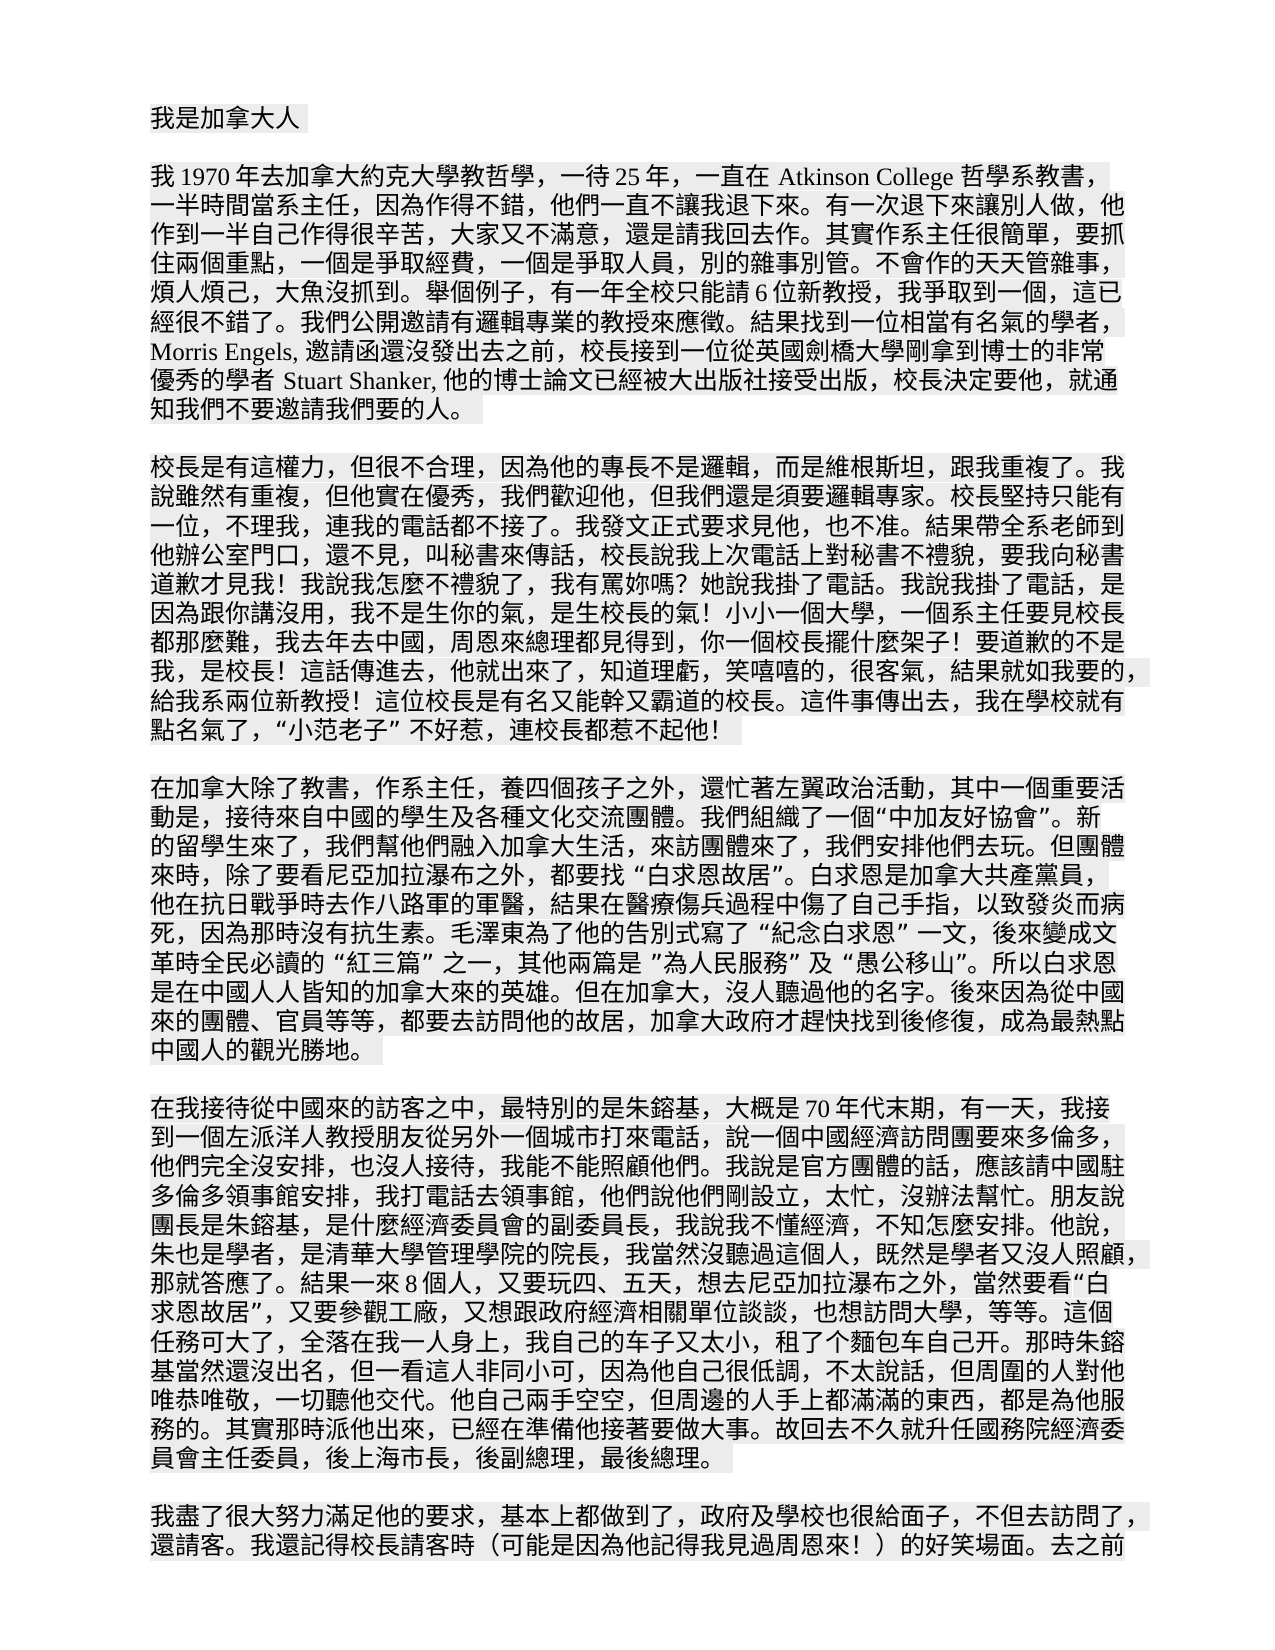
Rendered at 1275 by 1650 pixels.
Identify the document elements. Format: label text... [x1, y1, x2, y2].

text 范光棣這次訪談我只看了15分中，不過內容大概都是在這篇文章裡面，文章挺長的，我閱讀速度慢，看了一個小時才看完。 https://www.facebook.com/kunifann/posts/856791334432223 繞了一大圈* 范光棣 2016年3月 我是什麼人 最近常在電視上看到一些人在討論他是什麼人（臺灣人），不是什麼人（中國人），我就思考 “我是什麼人？”這個問題。我的答案是：我是關西人，我是范家人，我是客家人，我是臺灣人，我是中國人，我是美國人，我是加拿大人，我是人。其實我現在最關心的是：我是什麼動物？我們這種動物怎麼變成了地球的癌細胞？這個暫時不談，先談我是關西人。 我是關西人 關西最有名的是 “摸骨”，我在國外每次碰到臺灣來的人，一提我是關西人，他就說 “摸骨”！都要問，關西摸骨是否像傳說一樣“靈”。最近36班同學石家孝回台，一起吃飯，他就問。去年從巴西來了一家華人到我們“拇指園”民宿住，我問他怎麼找到我們，他說，是因為他特別來關西要“摸骨”替他算命。我說，抱歉，他去年去世了，但你找到我，幸運了，我比他還“靈”。 那就話說我為什麼算起命來！我的拿手好戲是看手相。我高中畢業就出國，出國之前一個女生都沒靠近過，更別說摸到。到美國後前兩年語言不通，不要說動手，動口都不會。過兩年後會說話了，交上一位印度裔女生，我覺得一切進展得很好，但三個月後她突然把我甩了。事過幾個月看她交上另外一個男朋友了，我才鼓起勇氣問她: 為什麼甩了我，不是都很好嗎？她說：“是很好呀，但我們都交往三個月了，你摸都沒摸過我一次，我以為你是同性戀呢！”。 我才恍然大悟，原來男女交往要趕快動手！問題是我受禮教約束太重，無緣無故摸人不就是性騷擾嗎？ 要摸人也要有一個合理的藉口吧！ 我終於找到好藉口了。我去唐人街買了一本看手相的手冊，下次約會，不到兩分鐘我就說，“我會看手相喔！” 她的手立刻伸出來，我說，“錯手了，是男左女右”，很有學問似的。就這一招，解決了我的“動手”問題，很快地進入西方交女友世界，成為情場高手，細節就不在話下了。 那麼，我怎麼變成很“靈”的算命師呢？首先，我一輩子教哲學，我的最大任務是教學生在人生過程中怎麼避免很多“騙局”。鬼神、算命、星座、風水，宗教等等，都是騙局。這些騙局的共同前提是有利可圖，而圖利的方法是利用人性的弱點。這裡就講算命，首先大家都想事先知道將來，尤其是有大決定要做而猶豫不定之時。但這是不可能的，因為將來還不存在。那麼，為什麼很多人覺得一些算命師很“靈”呢？先講一個最古老最典型的算命故事。荷馬的“史詩”中描述了一個故事：一個國王想向鄰國發動戰爭，當然他想知道會不會贏，他帶了禮物去問當時最“靈”的算命師，這師傅算了一下後說，“這次戰爭，一個大國會被滅亡”。這國王高興得很，立刻攻打鄰國，結果大敗而歸，立刻找這算命師算帳：“你說我會贏，你是大騙子！”。算命師說：“我有說你會贏嗎？我說了什麼？我說一個大國會被滅亡，你自己就是那個大國呀！”。這故事中包含了幾個重點，首先好的算命師不會說錯話，其實基本上是說廢話，之所以被算的人有時會覺得他靈，是被算的人自己說的。假如國王贏了，他當然會大賞這算命師又說他多靈。重點是要說模棱兩可、邏輯上不可能錯、或絕大部分不會錯，或不可能立刻應驗的話。 假如一位女生上手了，我一邊摸著她的手掌一邊說：“妳很愛美（點頭），妳很有藝術感（點頭），妳不好惹，有人辜負妳，妳會懷恨在心（點頭），…（過幾分鐘），其實妳很寬宏大量，很會原諒對不起妳的人（也點頭），…這是妳的生命線，哎呀，妳55歲時會得一場大病！但還好，妳會渡過難關，妳看妳的生命線很長，會很長壽！（30年後她會記得嗎？）…這是妳的愛情線，很多人追妳，但妳很挑剔，…“ 一大堆廢話，但要懂得一些心理學與基本人情世故。若她是有夫之婦，你說：”妳的婚姻不很幸福“（可能錯嗎？）。若你對她有興趣，你說：”今年是妳的大好運年，妳會遇到妳的真愛！“（百發百中！） 我的最後一個教職是育達科技大學的客座教授，普通客座教授只給一年，而我一作5年，就是因為我很“靈“！我到任後，本來的技術學院正申請升格為科技大學。有一天，校長請全系吃飯，我坐在他旁邊，他說：”你這仙風道骨的樣子，好像應該懂得易經！“。我說 ”一點點而已，還在研究“。他說：”那麼，能否請你算一算我們申請改名科大會不會通過？“。我說：”試試看“，就閉上眼睛，過了一分鐘，說：”校長，我跟你保證會通過！不通過你明年不要請我客座！“。結果真的通過了，你說我靈不靈！第二年，校長又請客，那時的大問題是招生，私立學校都面臨新生減少的問題，他又問我：”上次你那麼準，能否再請你算一算今年招生會不會增加？“。我就回答：”大家同心合力，一定會超過去年！“。結果又對了。在場每次都有10多位教授，他們都很驚訝，事後問我怎麼知道，又那麼確定？我說：”我就是靈呀！“。也就因此，我在育達客座了5年，可能打破記錄了。 現在可以告訴老同學們我的秘密了！我當然不”知道“，我又不是教育部長！好的算命師是心理輔導師，他要正面替你加油。校長很相信算命，我沒選擇，只有給他打氣。第一次比較有把握，因為之前我在兩個私立學院教過，也經過轉為科大的過程，注意到第二次申請才通過，育達是第二次申請，故通過可能性很大。至於招生就完全沒把握了，故說了一句廢話：”大家同心合力，一定會超過！“。若沒超過，就是沒有同心合力！這句話不可能錯。 那麼，關西摸骨為什麼那麼有名？他是瞎了，其實並不完全瞎，還可以看到一些。他首次出大名是有一次蔣經國作行政院長還是副總統時來關西親民之旅，那次也安排了來訪問我父親，因為父親在關西很有名望。蔣經國到了關西街上，想去看看有名的“摸骨”師，結果一進門這摸骨師就說：“今天貴人來了，你是一人之下，萬人之上！“。就這一招，傳出去，他的名氣大張全世界。其實，那天在關西誰不知道蔣經國會來！前幾年又上報紙，因為吳敦義相信算命，當了副總統後說，20多年前關西摸骨說他有”宰相命“！其實他不知對多少政治人物說了這句話了！ 假如一位算命師真的很準，那是他先有信息、或作了研究、或事先安排了將來會發生的事。有利可圖，利益很大時，什麼騙局都可以安排，例子太多了，說起來我這文章就寫不完了！總而言之，算命是假的，”摸骨“ 沒那麼靈，我跟我父親去看過他，全是胡說。關西人都知道他的底細。這就有點像耶穌，他在外面有一大堆相信他的人，有一次回老家，村里人說，他不就是木匠的兒子？村里人不相信他，而他在老家也就不靈了！這個故事聖經上有敘述。 我是范家人 關西還有一個名人，我父親范朝燈。他沒做過官，也沒賺大錢，只是中上等階級的農民。他七歲時，父母在一週內因得傳染病雙亡，由大家庭叔嫂照顧。那時鄉下人沒錢沒法上學，只上了三年私塾學會三字經千字文等。正因為自己沒機會上學，他從小立志他的孩子都要大學畢業，這個在100年前幾乎是不可能的夢，但他做到了，所以他的出名就是“十子十登科” 的故事，十個兒子全大學畢業，其中有三位獲哲學博士，兩位醫學博士，五位高考及格。這個故事在曾繁蓉著“十子十登科的父親- 范朝燈”一書中有詳述。 我在國外40年，回來以後才知道父親在台灣這麼有名。我每到一個地方一說我是關西人，他們就問: ”你認識范朝燈嗎？” 我說：“他是我父親呀！” 他們就另眼相待，對我特別好。有一次更妙了，明新技術學院在2000年請我去做他們新設的休閒系的創系主任，剛上任碰到羅元宏老師，他問我是哪裡范家人，我說關西，他就問: ”你認識范朝燈嗎？” 我答了以後，他立刻說：“我被你害死了！” 我說我根本不認識你，怎麼會害死你！他說：“你有所不知，我小時候很調皮，不好好唸書，每次爸爸要教訓我就一邊打一邊說范朝燈怎麼怎麼的！所以我從小就記得范朝燈這名字“。類似這樣的故事，我之後聽到過三次。原來我父親教孩子的故事在社會上成為模範，帶動了地方上教育的風氣。這位羅老師是明新休閒系的籌備人，理應由他接主任職，但校長”空降“了一位陌生人來當創系主任，他心裡難免有點不平，但可能是因為我是范朝燈之子，他對我很好，協助我把明新休閒系變成全台最有特色的休閒系。 我父親已去世30多年了，但到現在為止，他的子孫只要說是關西范家人，都會被問: ”你認識范朝燈嗎？” 我們還沾他的光！我的弟弟范光群，是兄弟中作官作得最高的，他在陳水扁時代作被冷凍的台灣省的省主席時被派去花蓮作代理縣長三個月，花蓮是國民黨的地盤，他第一次去議會就深感議員對這位“空降“下來的代縣長很排斥，怕他在這三個月中會搞鬼，以縣長地位影響下任縣長選舉。會後，范光群發給每位議員一本“十子十登科的父親”那本書。第二次議會時氣氛完全變了，大家一知道他是范朝燈之子，就知道他一定是正人君子，雖然是陳水扁派來的！結果3個月以後，很多人還建議他留下來選縣長，一定會選上。 很多人問范朝燈是如何把十個普通農家孩子都送到大學畢業，很多人有不同的說法，兄弟中也有不同的感受，但我自己覺得最重要的是“感動“兩個字，他對教育的熱誠感動了我們，使我一生掛念在心，不能辜負他對我們的期望。最近大愛電視台訪問我，在”私房真言“節目中播放了”范光棣談他父親范朝燈“，可以在網路上看到詳情。 我是客家人 關西是純客家莊，99%是客家人。1945年台灣光復之前我只會講客家話，雖然6歲到8歲上小學時學了一點日語，光復後因反日情緒把它全忘了。光復後才學國語。初中去新竹市上新竹中學與李遠哲同班，才知道都市裡大部分人是閩南人，講我完全聽不懂的話。高中時轉到台北的師院附中，班上絕大部分是外省人，本省人只有三位，其中紀展南與羅東湖是閩南人，只有我一個客家人。我才意識到我這鄉下土包子原來是很特別的少數族群叫客家人。 從小我記得母親講一個有關客家人的故事：從前有一個將軍叫黃巢，有一天他來到一個村莊，看到路上一群難民中，有一個媽媽手拉著一個小孩子，背著一個較大的孩子，他覺得奇怪就停下來問他為什麼？她說她手拉的是她自己的孩子，背的是她已亡哥哥的獨生子，假如她自己的死了，她還可以再生，假如哥哥的獨生子死了，他就會絕後，故保護她哥哥的兒子比較重要。黃巢聽了很感動，就問她要去哪兒？她說，聽說黃巢快來了，我們要先逃難！黃巢沒告訴她自己是誰，只說，不要怕，妳回妳村莊，在妳家門口掛上葛藤，就不會有事。她回去照辦，也叫鄰居同樣作，結果真的沒事。後來在學校念正史，才知道黃巢在歷史上是壞蛋，他的革命因為失敗被稱為“黃巢之亂”。但在客家人心目中，他一直是我們的英雄！從此開始我就意識到世界上有不同的觀點，立足點不一樣對事情的看法就不一樣，不是大多數人相信的就是正確的。尤其對少數民族的看法我特別關心同情，這也延伸到所有被壓迫的人，包括工人、農民、女人、殖民等等。 客家人的歷史跟猶太人的經驗有些類似，故我在國外時，對猶太人的歷史特別關注，他們的總人口在世界上微不足道，但對世界上的貢獻非常大。偉大科學家愛因斯坦，心理學之父佛洛伊德，上世紀最出名的哲學家維根斯坦及思想家馬克思，都是猶太人。到底什麼是猶太人？這個問題猶太人自己也在討論，是種族嗎？也不是，因為有黑猶太人，也有黃種猶太人（看“Jews of Kaifeng Fu”一書）。是宗教嗎？很多猶太人不信猶太教，我在加拿大的哲學系中就有四位猶太教授，都是無神論者。我的結論是，族群認同是共同記憶與自我認同。在台灣的客家人最近也在討論這個問題，尤其很多已經不會講客家話了。客家人不是一種民族，因為他們都屬於漢人，他們有自己的語言及一些特別的風俗、習慣、音樂等等，但我覺得最重要的是他們有共同經驗及記憶，認同這經驗的人就是客家人。 客家人每流浪到一個地方都是“客人”，而不是“主人”，都住在比較偏僻的山區，生活艱苦，被主人看不起也被歧視。但我一直不懂，客家人那麼窮，那麼土，不像都市人那麼精靈，他們為什麼那麼自傲，有自信，覺得自己是很特別的族群？猶太人也是一樣，到處被人打壓，歧視，但自己一直覺得是上帝的寵兒，也因為那種自信，使他們的成就那麼大。猶太人的自信，來自他們舊約聖經上的故事，那麼客家人呢？ 去年春天，我第一次去廣東省陸河縣祭來台祖，順便去附近客家區尋客家根。這次尋根之旅中，我的上述問題找到了答案。客家人是從中原在唐朝末期以後改朝換代或外族入侵時一批一批逃難到中國南部岳崚區的漢人。他們在贛南、閩西及粵東山區以客人身份與本地人（主人，原住民）長期共居，融合以後，產生了主要以漢文化為主的特別語言、風俗、習慣等文化。最近在大陸掀起了研究客家文化之風，政府也大量投資發展這個地區，一則因為這地區是共產黨的革命聖地，二則因為客家人在海外人數不少，都想回來尋根。在閩西現在被認為是“客家祖地”的寧化縣，建了一個很宏偉的“世界客屬文化交流中心”，我一進入大廳就看到牆上刻了一系列客家歷史的壁畫，第一幅就是黃巢及“背大攜小，保侄棄兒”客家母親的壁雕。證明我小時候聽到的故事原來是所有客家人的共同記憶，像摩西出埃及是猶太人的共同記憶。 還有在這偏僻的鄉村裡，雖然大部分都是農民，但家裡都掛著很多水準很高的對聯與家訓等等有文化象徵的東西。我父親雖是一介農夫，但他一直提醒我們孩子們，我們是范文正公（范仲淹）的第30代孫，而文正公是宋朝名宰相，且家裡牆上一直掛著范文正公家訓百字銘。我在客家原鄉到處看才恍然大悟為什麼客家人那麼自傲，他們的祖先都是做過官的前朝上層階級，他們在改朝換代時不但對新政權沒用，還有威脅，非跑不可。普通農民、工人等不必跑，新統治者還需要他們。而客家人特別注重教育，也是因為他們知道，讀書是做官、出人頭地的最好方法。 我是臺灣人（差點兒變日本人） 我出生於1937年，那一年日本發動中日戰爭，中國的抗日戰爭的開始。之前40多年臺灣是日本的殖民地，台灣人是二等公民，但生活方式、語言及文化上台灣人基本上是過著漢文化的生活。六歲以前，我的名字是范光棣，我家裡及村莊裡親戚朋友說的是客家話，念的是三字經，拜的是祖先及本地廟裡的神，看的是“關公過五關斬六將”及“孫悟空鬧天宮”等平劇。我知道我是中國人，知道統治我們的是日本人，怕他們又恨他們。 日本人發動侵中戰爭後，一方面覺得臺灣漢人與敵人同宗同文化，有後顧之憂，一方面發動大戰爭需要更多人力。故積極推動“皇民化”政策，想把台灣人變成日本人，開始強力要求講日本話，把名字改為日本名，放棄本來宗教而以日本神社代之，等等。我父親本想把范姓改為“高平”，但日本官員還挺聰明的，知道這是范姓的堂號，說不行，你還在懷念中國祖先！結果改為“高原”，故我的日本名字是“高原光邦”（Takahara Mitsu Kuni）。 我們家裡也設了一間日式Tatami書房，我們開始穿日服、日本木屐等等。所以我從出生到8歲光復前就是生活在從中國人變日本人的過渡過程中。比我大十歲以上的臺灣青年人，像我的前幾位哥哥，基本上已經變成日本人了。假如日本沒有戰敗，再過十年我也變成日本人了。1945年，日本投降那一天，疏散到鄉下住在我們家的五家日本官員及教師們都聚集在客廳裡聽天皇宣布無條件投降。他們都在痛哭，我心裡很高興，我還知道我是中國人。 光復後，台灣回歸祖國，我們沿路打鑼打鼓歡迎國軍，那時哪有什麼台獨意識！問題是，那時來接管的國民黨軍隊實在太爛！相較之下，日本統治者很有紀律，雖然很兇又享有特權，但台灣人日常生活穩定，治安良好。“祖國”來了以後，不但普通生活，治安很差，最糟的是，不但不把我們當“同胞”相待，還以新統治者心態對待台灣人。我最近很驚訝地發現，我那時的日記有那麼一句“假如外省人平等對待台灣人，我就主張統一，假如不平等對待我們，我就會主張獨立！”。一個十多歲的鄉下小孩子會這麼說，表示那時就有這個問題。 不到兩年後，228事件就發生了，那天晚上，我在睡夢中被父親吵醒，他剛從台北回來，一開門大聲跟媽媽說: ”糟了！台北在殺豬！“。我心裡想，殺豬有什麼好大驚小怪的！原來，台灣人叫日本人”狗“（很兇，但乾淨），叫光復後來接管台灣的外省人”豬“（又髒又懶）。之後幾天，關西鄉下倒沒發生什麼殺人的狀況。我只記得父親及關西重要人物有在討論去軍火庫拿軍火發給人民來抵抗鎮壓軍隊。還有那時在台大上學的兩位哥哥被分發到幾顆手榴彈，也是準備反抗鎮壓軍隊來時用的。他們帶回這些手榴彈，不知怎麼辦，結果把它丟到河裡。鎮壓軍來後，記得父親跑山上去躲了好幾天。 228事件很多無辜外省人被殺，很多臺灣菁英被殺，最重要的是，這事件對台灣人造成不可療癒的傷害，至今影響台灣的政治，造成強烈的揮之不去的台獨意識。台獨意識有一個很簡單的邏輯：外省人殺台灣人，“外省人”等於“中國人“。中國人像日本人一樣是外來政權，台灣人只有獨立才能當家做主。但這邏輯的前題都不正確，來接管、統治台灣人的是“一些”外省人，國民黨。有些外省人是共產黨員，他們支持228造反國民黨。那時的實況是，國民黨在大陸被人民唾棄，後來跑到台灣，中國人更恨國民黨！台獨意識的簡單思路：仇國民黨→仇外省人→仇中國人，造成現在台灣政治的死胡同。台灣人應該跟共產黨合作去打倒國民黨才對。 我以後的政治思路大致朝這方向走。從1945到1955我出國前國民黨漸漸經由三七五減租及耕者有其田政策在台穩定了政權，宣傳反共抗俄，但我完全沒被洗腦，已經親共。其中一大原因是，我認識一個很特別的人，何阿乾。我上新竹中學初中時住在竹東大哥醫院家裡。他是醫院的藥劑師，我們同睡一房。他是共產黨八路軍的逃兵。光復後他家裡很窮，去參軍。國民黨把他訓練幾個月後派去大陸打共產黨。有一天剛北上過了黃河，坐下來吃除夕飯，還沒開動就發現被共軍團團圍住了，沒辦法只好投降，年夜飯被八路軍吃了！結果他被分配到劉伯誠（叫獨眼龍）部下。共產黨教他唸書，教他醫藥學，過一陣子派他到軍醫院當藥劑師，一路跟著八路軍過黃河，打下來。一直到徐蚌大会战時，他因為是獨生子，在台只有一老母親，突然想家，在混亂之際逃走了，結果回到老家竹東，來我大哥醫院？。他雖然從共軍逃出來，不但不恨共產黨，還一直懷念他在八路軍時的日子。天天晚上告訴我他在八路軍的故事，比水滸傳還精彩！還教我共軍唱的歌，跳的舞。所以國民黨的反共宣傳對我完全沒作用。I knew better! 我是中國人 我在中學時代最關心的是政治問題，尤其從出生到18歲出國之前經過日治時代，二次世界大戰，國民黨統治時代，及中國內戰以後兩岸分裂狀況。我那時一心要救國救民，在日記上寫：“我的思考單位，最小是國家”，我的意思是中國。如何使中國強大，恢復以前的光輝，是我的最大課題。 在出國前我心裡已經支持共產黨。出國後第一件事就是去美國大學圖書館找毛澤東的著作及有關中國共產革命的書。念了 Edgar Snow 的 “Red Star over China” 及 毛澤東選集。不但覺得共產革命是中國的將來，也確定是世界的將來。我在英語還沒學好之前就先選俄語，因為我打算在美國念完大學後去蘇聯念研究所後回大陸參加中國共產黨革命。我的思想歷程在“超越馬克思及維根斯坦”一文中有詳述。 1972年，尼克森去訪中國前，加拿大已經跟北京先建交，我寫了好幾次信去駐加中國大使館，表示希望能去訪問，但一直沒回應。尼克森去後不久，我就接到來信，叫我去辦簽證。我一個人坐飛機到香港，再坐火車到廣州，路上火車在深圳入境，那时深圳是個小村莊，全是稻田。從廣州又坐火車兩天一夜，一路黑漆漆的到了北京。來火車站接我的是一位台籍幹部。我來時路過東京去看我四哥，他說他以前有一個臺灣同鄉朋友，20年前去大陸，不知下落，他寫下這人名字叫我去大陸時問一問。這位幹部自我介紹是台灣人，叫李平，我就拿出哥哥的紙條問他聽過這人嗎（紙條上是“呂”什麼的）？他說，就是我！他是台灣同胞聯誼會副會長，他負責接待我。那時正好有一個美國台灣人組成的“保釣團”來訪北京，有十幾個人，都是在美國左派的台灣學者。他們把我放入這一團一起招待，以後三週的活動都是台聯安排的。其中最重要的是周恩來總理接見了我們。 有一天晚上，我們正要睡覺前，突然接到通知，要我們立刻去人民大會堂有重要領導要見我們。十二點半大家在一會客廳坐好，周恩來從旁門走進來。我發現我被安排坐在他旁邊，大概是因為我年紀最大（35歲），又是教授，別的團員都是年輕的碩士或新博士。周恩來很平易近人，跟我們像朋友之間聊天一樣，一點沒架子，有問必答，一直談到四點半，他太太鄧穎超才出來叫他去睡覺。他說他只要睡3個鐘頭就夠了。 1972年是文化大革命的中後期，那年的兩件大事，一個是尼克森來訪，另一個是林彪事件。外面只知道林彪出了事，中共還沒對外公佈。周恩來先向我們說明了林彪事件，再談了很多很多事，詳情我在我當時剛創刊的國際季刊“Social Praxis” 第一期中以筆名 Sanford Lee 發表了 “Conversations with Premier Chou En Lai”. 有些那裡沒報導，現在想起來還是有意思的，現在報告一下。那時我很驚訝他對老蔣的評價很高。他說，蔣介石是個愛國者，他雖然靠美國但他不相信美國，你看他一輩子不敢去美國，他兒子就比較笨，去了美國一趟差點被殺掉。美國在培養親美派搞台獨，要把臺灣從中國分裂出去（吳國楨事件及孫立人事件），韓戰時把第七艦隊放在台海想把台灣與大陸隔開，勸蔣介石從金門馬祖撤軍，他不但不撤，反而把台灣最重要軍隊放在金門，明知我們不會打他。我們之間有默契，隔天炮打，這是做給美國看的，表示雙方都主張一個中國，內戰還沒結束！台獨之到今天還不可能，以後也更不可能，就是周恩來跟老蔣那時安排的！我本來以為，他說的“默契”是互相不言而喻的瞭解，最近才發現報導，那時他們真的有互派使者在香港談好。那時我才知道，政治上表面看到的聽到的跟幕後當權者的操作是有很大距離的。我們普通人只有被利用，最好不要受騙去賣力。 文革時，大陸一直在鼓吹要解放台灣，有一位年輕激進的臺灣團員就說：國民黨是紙老虎，怎麼不用武力解放台灣？周恩來說：你們年輕人沒經過戰爭，我們經過的人知道戰爭多可怕，打臺灣是打得下，但雙方要死多少人呀！台灣經濟又會完全破壞，不能隨便考慮。 四個鐘頭內我們談了很多事情，現在突然想到一件事覺得很諷刺。他說中國發達以後絕對不發展私人轎車，他說我們會繼續用腳踏車，又健康又環保！坐在他另一邊的陳永貴副總理，他插入說：我最近剛從考察法國回來，我在巴黎看到一街都塞滿了車，空氣不好，比我們用腳踏車還慢！他是個農夫，在西北偏區把一個窮村莊在他帶領下轉變成模範公社，“農業學大寨”是文革時的三大紅旗之一，其他兩個是大戾及紅旗渠，三個地方我都去過，大寨還去了兩次！陳永貴當了副總理，還穿著西北農夫的衣服，那個時代真的農人工人直接參與國家最高層政治，假如這種人還在中央，中國應該是完全不同的中國。 我們這一團的左派青年都是支持共產運動的，有好幾個，包括我自己，向周總理表示，我們想回中國服務。結果，有幾位留下來了。過了幾天，周恩來傳話給我，他很實在也很坦白，他說，你的情況比較不同，首先，你的專業是哲學，我們需要的是科學方面的人才；第二，你已經有家庭，你的太太又是美國人，你太太跟孩子在中國生活可能不會適應得來；第三，你是大學哲學教授，以你的身份，你留在西方對我們比較有用。真謝謝周總理給我的務實分析，若我那時會祖國，以我那時的極左思維，我的後果應該會跟四人幫一樣。之後周恩來見了一次，是他最後在公開場合出現時，應該是1975年國慶在人民大會堂國宴上，每桌上已經有他的致詞稿，他由人扶他上主席桌後，由別人替他念稿，之後在大家掌聲之下扶他出場，大家都知道他是來向大家告別的，過不久他就去世了。 第一次訪中之後幾年中，每一兩年會去大陸一次，都是政府邀請的。每次去差不多三星期，到處去看，各種公社，幹部學校，普通學校，工廠，古蹟，革命聖地（如延安），少數民族區（如延邊朝鮮族自治區及西藏），參加國慶等等。也見到其他領導人，如四人幫及鄧小平。四人幫沒跟他們談，但鄧小平見了兩次都有座談。第一次是周恩來去世後毛主席叫他回來主持政務。他跟我們的談話重點是報告文革的成果，也向我們保證，他絕對不會向文革翻案！這個談話我也以我那時的筆名“范瀾”在香港左派週刊“七十年代”發表。我在那期間照了很多照片，錄了很多談話，除了寫文章之外，也常上電視及到處演講，放錄影片，宣傳文化大革命。也編輯了兩本 Anchor Books, ”Mao and Lin Biao”及 ”From the Other Side of the River: Self Portrait of China Today”。 文化大革命現在大家都在罵，但我的看法不一樣，I know better! 我在文革後期去了好幾次，親眼看到的不但不像以後說的那麼糟，而且很好！雖然最後失敗了，但失敗不等於不對。歷史是勝利者寫的，修正主義復辟資本主義後當然要醜化前朝。其實是全體人民辛苦建設起來的經濟基礎，正要起飛的時候，被少數人搶走了。毛澤東之偉大說不完，偉大的軍事家、政治家、哲學家、詩人、書法家，有史以來世界上有比他偉大的嗎？ 但他最偉大的是革命成功後，可坐享其成之時，在晚年還不忘初衷，想在有生之年實現共產主義。雖然太急了，手下人的程度不夠，失敗了。但資本主義走到末路時，如果世界沒被毀滅，人類還是會走社會主義的路才有救。 我是美國人（本來不想） 我家十兄弟，前四位留日，老五沒出國，留下來照顾老家，後五位全留美。第一個留美的是老六范光煥。他很會交朋友，也很會辦事情，在台北唸書時，就懂得留學美國的方法，1954年就去美國留學。我的留美全是他替我辦的，他也同時替我的好友王正秋辦好手續。高三時我們考取留學考，那時，高中畢業就可以留學。我們班上好像最先留美的是丁秋先、王正秋及我三位，我們三位出國前去照相館合照了。我本來不想高中畢業就出國，我覺得國學還不夠，最好大學畢業才出去深造，所以，考上留學考以後還去考台大，結果是經濟系頭榜考上。後來因為1955年政府發佈兩個有關我們前途的政策： 其一，以後要大學畢業後才能出國留學；其二，以後服兵役從以前的一年改為兩年。第一條正合我意，但第二條要當兵兩年我覺得太浪費我的青春，故決定出國留學。 我家那時經濟狀況很不好，父親因想從農業轉型工業，買了一個製茶工廠，結果失敗破產。我要出國時，他一分錢都拿不出來。結果是王正秋幫我500美元買票出國。我和王正秋坐飛機到日本橫濱，坐中國貨船重慶號去美國，一上船看到丁秋先也在船上。我跟丁秋先特別有緣分，我們初中時在新竹中學與李遠哲是同班同學，我們那時都很內向，其實我完全不記得他，是他後來告訴我。高中時我們同時轉師院附中，又是同班！ 在重慶號上，我記得餐餐都是大魚大肉，但我很慘，因為我會暈船。船一出港口我就開始吐，一直到兩週後，在 Tacoma, Washington 上岸才不吐。這期間我只吃蘋果，因為，之前在台灣蘋果是寶貝，只有生病時才能吃到。我四哥那時在日本，從東京到橫濱來送我上船時，給我一大箱蘋果。我吐了以後什麼都不想吃，就吃我最喜歡的蘋果，這樣兩週，一吐一蘋果，一吐一蘋果，等到上岸以後，我一輩子看到蘋果就想吐！ Tacoma上岸以後，坐火車去 Kansas 州上學。在火車上我的英文程度立刻受到考驗。台灣的英語教學很糟，到現在還是一樣，什麼文法，KK音標，學了一大堆，上了戰場都不管用，聽不懂，說不出，只會說yes and no。我事先有準備最急用的字就是廁所，我記住各種說法：Washroom, W.C., Toilet, Man/Women room, Powder room, Lavatory, 這樣應該夠了。上了火車不久，我們餓了，去餐車，坐下來一看Menu, 把價格換成新台幣，根本吃不起，最後只要了麵包和牛奶。牛奶喝完想小便了，心想我熟記的單詞現在派上用場了。但從火車頭走到火車尾，就是找不到，只看到一個 “Restroom”（不在我的目錄中），心想會不會是這個？探頭一看，看到幾位男生坐在沙發上抽煙，是休息間！沒看到廁所。結果不得已，在兩車之間解決了！但完後兩邊门都自动鎖上，我出不去，站了幾個鐘頭，到下一站門才開！ 到美國以後，前十年時間一直半工半讀到完成博士學位，完全靠自己。回台以後，我常聽到我的工人在談以前他們多苦多苦，我就說，你們不管怎麼苦都沒有我以前苦，請問你們，現在在台灣你們不願意做的工作誰做？他們說，外勞呀！我說，我就是美國60年前的外勞，白人不做的工作我做！我問他們，餐廳裡最低的工作是什麼？洗碗對吧？不是，還有更苦的：刷鍋的, 又油又焦很難清。我問，街上有圓圓的鐵蓋子，下面是什麼知道吧？下水道吧？ 其實有兩種，排雨水的排水道及排大小便的污水道。我去美國後第一個暑假，就是天天出入那鐵蓋的清道夫。 我第一個念的是一個在 N. Newton, Kansas 的門羅教學校，叫 Bethel College. 這學校只有200多個學生，但很歡迎外國學生，有20多個從各國來的學生，有從美國、臺灣（7個）、埃及、菲律賓、伊朗、波多黎各、巴拉圭、德國等國的學生。在那小學校，他們很照顧外國學生，剛去美國那是最好的過渡地方。沒去之前我哥哥就替我弄到免學費獎學金（才能辦留美），到了以後他們給我工作，做學校的清潔工換住宿費，做餐廳刷鍋的換三餐。 兩年後，轉學伊利諾大學（在 Champaign/ Urbana）數學系，我主修數學完全是因為英文不行，不能唸我喜歡的哲學，數學不太需要英文好。伊利諾大學也很歡迎外國學生，台灣來的就很多，在那裡就碰到出國前一起受軍訓的傅大祥及葉祖堯等好朋友，我們都在數學系。那時伊大數學系站在研發電腦的先鋒，他們有一個電腦像一個教室一樣大，最近才發現在電腦史上是有名的，叫Illiac。我們三個好朋友都知道，電腦是世界的將來，故畢業後都決定留在研究所學電腦。但學了一個學期以後，我覺得實在沒興趣，且覺得英文差不多了，才轉到哲學系。 在伊大拿到碩士學位後，我要念博士有兩個選擇，哥倫比亞大學及夏威夷大學。照常理當然應該去哥倫比亞大學，名牌學校，從那裡畢業以後找工作很容易。夏威夷大學剛成立博士班，完全沒名氣，我從那裡拿博士學位會是他們的第一屆博士。兩個地方都給我入學證，但最大區別是，前者沒獎學金，後者有。我那時已經結婚，又有孩子，再一邊打工一邊念博士，會很辛苦。再嘛，我想我寧可做小池裡的大魚，而不要做大池裡的小魚。結果這個決定是非常正確的。 我去夏大後，就碰到我的大恩師 Richard P. Haynes. 我跟他很有緣分。他在伊大念博士時是哲學系助教，有一堂課上我問他一個問題，他想了一下說：“我不知道答案，我回去查一查，下禮拜回答你”。這麼老實的老師我第一次碰到，永遠記得他，也把他當作我以後做老師的模範。到了夏威夷看到他就在哲學系，高興極了。他特別欣賞我，在課堂上討論問題一定要叫我發言，每次發言他又誇之有餘，這使我這很內向害羞的個性，漸漸有自信起來。這就是“小池裡的大魚”的效果。 做人方面他也是我的恩師。他很會社交，朋友很多，在一個 Party裡面我注意到總是有很多人圍著他有說有笑的，我總是站在角落裡，無人理睬。有一天我就問他，“老師，我很羨慕你那麼會交朋友，請問你見了一個陌生人怎麼開始說話？” 他的答案：“打開嘴巴，就說話！” 這一招，像我的看手相一樣，改變了我的一生！ 說什麼不重要，開始說話表示友好才重要。“今天好熱哦！ 你這件衣服真好看，哪裡買的？…” 隨便你說，開始才重要。 我在離開伊大之前就選了一門維根斯坦哲學的課，那時很少人知道這個哲學家，包括我的博士論文導師Haynes。我來夏大時已經是維根斯坦的信徒，就把他的哲學介紹給老師，他立刻也成了這新哲學的信徒。所以我要寫有關維根斯坦的論文，他很贊成，一路支持、鼓勵。我的論文叫 Wittgenstein′s Conception of Philosophy (維根斯坦的哲學觀)。老師說太好了，應該送去出版！我跟本不知道應該送去哪，後來看到我念的維根斯坦的書上面有出版社的名字和地址，是Basil Blackwell Publishers, Oxford, England。我就送給這地址，信上說明這是我的博士論文，短了一些，英文不太好，因為我是外國人，若你們覺得可用，我可以增長一些，英文不通之處，會找本地人改一改等等。不久，接到一封信，是主編 Jim Feathers 寫的，他說：”我們是維根斯坦的官方出版社，我們之前只出版他的原著，不出版二手評論書，但你這本書是非常好的對維根斯坦哲學的全面介紹，我們喜歡簡短的書，不要增加，我們喜歡你清晰簡潔的英文，不必修改。“ 就這樣，我糊里糊塗的把我的博士論文在哲學界最高的出版社出版了！你要知道在美國學術界成功之道叫 “Publish or Perish!” (出版或完蛋)，你想要在學術界有立足之地，就靠出版書，而且要出版在有名的出版社。故這本書是我以後的開門鑰匙。第一個工作是 Cleveland State University。在那裡不到兩年就升副教授，後來到加拿大約克大學，不到35歲就升正教授，到現在為止還是最年輕升正教授的紀錄保持者。正教授當然有 Tenure (終身職)，不但是鐵飯碗，還有很大的自由及保障。基本上你可以教任何課，開任何新課。所以我在60年代就開課教馬克思哲學、毛澤東思想、性的哲學…等等大學裡從來沒有的課。美國這方面，學術自由，是沒話講。 但課外活動就不一定了，那正是反越戰時代，我不但參加反越戰運動，還常常被邀請上台演講，這些活動美國政府都在盯著，尤其還沒有公民身份的人。我雖然可以申請公民，因為我在美國已住了10多年，有工作，太太是美國人，又生了好幾個孩子。但我去美國從來沒想要作美國人，從來沒有英文名字，因為我是去深造，一直想回中國服務。有一天，不記得是移民局還是FBI來找我，說他們在調查我，若我是共產黨或參加其他非法組織，就要把我送回台灣！他們叫我去詢問時就問我，哪天哪日你的車怎麼會在反越戰大會現場？我說我送太太去（她是公民，她反對越戰），你為什麼訂閱這些極端組織的報紙：Daily Worker(美國共產黨報)，The Militant (美國托洛斯基派報紙)， National Guardian （毛派報紙），Granma (古巴官方報)，等等？我說，我教一門課，叫“反抗哲學”，這些都是參考資料。他們再拿出一張支票，問，你為什麼送錢給The Black Panther, 黑人激進派團體？我說，我送錢去是要訂他們的報紙，你們怎麼攔截走了,難怪我沒收到報紙！他們問了這些以後，說要繼續調查，等了很久還沒結論。 我看情況不妙，正好我在夏威夷大學的同班同學是反對越戰而逃兵役去加拿大的美國人，他在多倫多約克大學教書，他說你乾脆來加拿大好了，我就搬到加拿大去了。但我沒辭掉美國的工作，若這邊沒事，在加拿大不習慣，還可以回來。這期間又想，假如有美國公民身份，他們就不能因政治因素而把我送回台灣。我本來要申請公民條件十足，就申請了。結果移民局叫我去詢問，又攤出以前的問題，我一一回答，又叫他們去我大學調查，他們的調查結論送我一份，其中說：雖然他對親共的強度不完全老實，但他沒參加任何非法組織，他的反越戰態度及活動都在合法範圍之內，建議頒發公民證。就這樣，我在決定離開美國後，得到了美國護照，去大陸訪問時用的就是這護照。 我是加拿大人 我1970年去加拿大約克大學教哲學，一待25年，一直在 Atkinson College 哲學系教書，一半時間當系主任，因為作得不錯，他們一直不讓我退下來。有一次退下來讓別人做，他作到一半自己作得很辛苦，大家又不滿意，還是請我回去作。其實作系主任很簡單，要抓住兩個重點，一個是爭取經費，一個是爭取人員，別的雜事別管。不會作的天天管雜事，煩人煩己，大魚沒抓到。舉個例子，有一年全校只能請6位新教授，我爭取到一個，這已經很不錯了。我們公開邀請有邏輯專業的教授來應徵。結果找到一位相當有名氣的學者，Morris Engels, 邀請函還沒發出去之前，校長接到一位從英國劍橋大學剛拿到博士的非常優秀的學者 Stuart Shanker, 他的博士論文已經被大出版社接受出版，校長決定要他，就通知我們不要邀請我們要的人。 校長是有這權力，但很不合理，因為他的專長不是邏輯，而是維根斯坦，跟我重複了。我說雖然有重複，但他實在優秀，我們歡迎他，但我們還是須要邏輯專家。校長堅持只能有一位，不理我，連我的電話都不接了。我發文正式要求見他，也不准。結果帶全系老師到他辦公室門口，還不見，叫秘書來傳話，校長說我上次電話上對秘書不禮貌，要我向秘書道歉才見我！我說我怎麼不禮貌了，我有罵妳嗎？她說我掛了電話。我說我掛了電話，是因為跟你講沒用，我不是生你的氣，是生校長的氣！小小一個大學，一個系主任要見校長都那麼難，我去年去中國，周恩來總理都見得到，你一個校長擺什麼架子！要道歉的不是我，是校長！這話傳進去，他就出來了，知道理虧，笑嘻嘻的，很客氣，結果就如我要的，給我系兩位新教授！這位校長是有名又能幹又霸道的校長。這件事傳出去，我在學校就有點名氣了，“小范老子” 不好惹，連校長都惹不起他！ 在加拿大除了教書，作系主任，養四個孩子之外，還忙著左翼政治活動，其中一個重要活動是，接待來自中國的學生及各種文化交流團體。我們組織了一個“中加友好協會”。新的留學生來了，我們幫他們融入加拿大生活，來訪團體來了，我們安排他們去玩。但團體來時，除了要看尼亞加拉瀑布之外，都要找 “白求恩故居”。白求恩是加拿大共產黨員，他在抗日戰爭時去作八路軍的軍醫，結果在醫療傷兵過程中傷了自己手指，以致發炎而病死，因為那時沒有抗生素。毛澤東為了他的告別式寫了 “紀念白求恩” 一文，後來變成文革時全民必讀的 “紅三篇” 之一，其他兩篇是 ”為人民服務” 及 “愚公移山”。所以白求恩是在中國人人皆知的加拿大來的英雄。但在加拿大，沒人聽過他的名字。後來因為從中國來的團體、官員等等，都要去訪問他的故居，加拿大政府才趕快找到後修復，成為最熱點中國人的觀光勝地。 在我接待從中國來的訪客之中，最特別的是朱鎔基，大概是70年代末期，有一天，我接到一個左派洋人教授朋友從另外一個城市打來電話，說一個中國經濟訪問團要來多倫多，他們完全沒安排，也沒人接待，我能不能照顧他們。我說是官方團體的話，應該請中國駐多倫多領事館安排，我打電話去領事館，他們說他們剛設立，太忙，沒辦法幫忙。朋友說團長是朱鎔基，是什麼經濟委員會的副委員長，我說我不懂經濟，不知怎麼安排。他說，朱也是學者，是清華大學管理學院的院長，我當然沒聽過這個人，既然是學者又沒人照顧，那就答應了。結果一來8個人，又要玩四、五天，想去尼亞加拉瀑布之外，當然要看“白求恩故居”，又要參觀工廠，又想跟政府經濟相關單位談談，也想訪問大學，等等。這個任務可大了，全落在我一人身上，我自己的车子又太小，租了个麵包车自己开。那時朱鎔基當然還沒出名，但一看這人非同小可，因為他自己很低調，不太說話，但周圍的人對他唯恭唯敬，一切聽他交代。他自己兩手空空，但周邊的人手上都滿滿的東西，都是為他服務的。其實那時派他出來，已經在準備他接著要做大事。故回去不久就升任國務院經濟委員會主任委員，後上海市長，後副總理，最後總理。 我盡了很大努力滿足他的要求，基本上都做到了，政府及學校也很給面子，不但去訪問了，還請客。我還記得校長請客時（可能是因為他記得我見過周恩來！）的好笑場面。去之前我問他們西餐他們習不習慣？朱鎔基回答，放心，我們來之前都上過西方餐飲禮儀的課，知道怎麼用刀叉。結果第一道上來的是湯，他們一起拿起湯匙大口吸，發出中國人喝湯的聲音。主人瞠大眼睛看著！他們沒學到重點，洋人最忌諱吃東西時出聲音！中國人喝湯有聲音才香。 朱鎔基是湖南人，離開多倫多前一天晚上，我說，你出來那麼久，可能想念中國菜了，這裡有一家湖南餐館，我沒去過，帶你們去試試看！結果錯了，他說，一點都不像湖南菜！ 我也跟他談了政治問題，尤其是台灣問題，他說得很清楚，我們現在專心搞經濟，在這過程中，跟美國搞好關係最重要，台灣問題我們擱置下來，只要不獨立我們都不管。事實證明這個方針一直保留到現在。 他回去以後節節高升，每次我去大陸訪問，他都會接見我，常說我是他的老朋友，請我吃飯，安排我去人民大學哲學系講學。她女兒朱燕來在那兒教書。後來，朱燕來留學加拿大是我幫的，我是她的保證人。但這個經驗不太好，也從此學會幫人要小心，有時你盡了力，但被幫的人覺得你幫得不夠，他會不高興。我那時是系主任，但研究所不是我管的，有所長。還好，所長是我的好朋友。他答應若朱燕來能滿足入學條件，他可以給她獎學金。入學條件很簡單，要英語夠水準，這我們倆都管不了。我把這信息告訴了她，且告訴她在中國考TOFEL，通過就可以拿到入學證。但她在中國已辦好出國手續，急著要來。我勸她一定要先考好 TOFEL 才來，不然來了以後約克大學的英文能力考更難通過。她不聽，堅持先來，結果第一次考不上，上課補修以後還是考不上，入不了學。我說這一關我完全無能為力，她不相信，結果一氣不知跑哪去了，以後就一直沒跟我聯絡。 在約克大學還認識了一位大官員，Andreas Papandreou, 他那時是約克大學經濟系主任。他父親，他自己，他兒子，三代都作過希臘總理。他那時是因為父親被軍事政變推翻逃難到加拿大。那個時期很多民選的社會主義首領都被美國支持的右派軍隊推翻。第一次見到他，是他帶來一位從智利逃難的哲學家 Claudio Duran 來見我，智利民選總統 Allende 剛被軍隊推翻，左派學者到處逃難。他問我有沒有辦法收容他，我想盡辦法把他留在系裡，到現在他還在約克大學教書。之後我創了一個國際性的左派學術季刊，叫 Social Praxis，就去請 Papandreou 來當編輯委員會成員，他欣然加入，還替我們寫文章。這個編輯委員會除了那時左派名學者像波蘭的 Adam Shaff, 匈牙利的 Agnes Heller 之外，還有一位很有名的政治家 Kwame Nkrumah 他是非洲甘那的國父，他是社會主義者，且主張汎非洲主義，主張非洲國家聯合起來，把西方趕出去，還寫了一本很受歡迎的罵帝國主義的書。他那時也被軍人推翻，逃難到鄰國。我在離開美國前與一位朋友編輯了一本書，叫 Readings on U.S. Imperialism（美國帝國主義讀物），收集了很多分析美帝的著作，第一篇就是上世紀最有名哲學家羅素（Bertrand Russell）寫的。大概是因為這本書，使我在左派圈中有點名氣，所以邀請這些名人來當編輯時，他們都欣然接受。 Papandreou那時大概快50歲了，我們變成好朋友，我有時請他來家裡喝工夫茶，做點中國菜，他很喜歡。他也帶我去多倫多的希臘街吃飯。一到希臘街，就知道他在希臘人眼中非同小可，對他畢恭畢敬，還自動在餐館四周站崗保護他，雖然逃難到加拿大，他們還把他當作領導！他長得又高又帥氣，站在那兒就像是天生的一國之主，但真的大人物，像周恩來、朱鎔基，都有一個共同點，為人謙虛，待人和氣，說話聲音小（不必大聲，旁人會聽！），沒有架子，對周邊伺候他的人很體貼。有一次要我去他家裡參加他母親的慶生會，見到了他媽媽，太太（Margaret，美國人），及以後接他作總理的兒子（一直作到希臘金融風暴之前才被逼下台）。那次我吃到了至今難忘的烤羊腿，希臘人才真正知道怎麼烤羊肉！整只腿 先塞满蒜头，撒上盐及 胡椒粉，再涂上酸奶，放在冰箱过夜，再用慢火烤。 我出去一吃到好東西就問怎麼做，因為知道最後味道應該如何（看食譜沒用，因為不知做出來的對不對），我一定可以複製。所以我會做很多世界美食。 繞了一大圈 我在鄉下長大，最喜歡的生活是農業生活，小時候跟父親種蘭花，看果園，也跟母親種菜，養雞鴨，母親給我一塊菜園讓我自己去發揮。出國前，我在鳳山服兵役時看到北部那時沒有的果子，像百香果，就拿回來種。出發前一天，我去自己的那塊園向我的植物道別，非常不捨，一邊痛哭一邊想，什麼時候才能回來？結果，1956年出國以後第一次回家是17年後，1973年！ 我第一次回來有點緊張，因為那時還是戒嚴期間，我怕我的親共活動被知道，雖然我的著作是用 K.T. Fann 之名，訪問大陸時也用別名。我哥哥用真名，范光煥，就上了黑名單不能回來。之前在夏威夷時跟一個那時鬧得很大的“陳玉璽事件”有關。我在夏威夷大學修博士時，首次遇到一位社會主義者，之前十年我自己思想上是社會主義信徒，但沒碰到一個活生生的思想上的同志。有一次，在導師 Haynes 開的Party中遇到 John Kelly, 他是白人，太太是夏威夷原住民，叫Marian, 夫妻都是夏威夷左派領袖。此後我如魚得水，有了一群政治思想相同的朋友。他們立刻要介紹給我臺灣來的一位朋友，叫陳玉璽。他是本省人，公費留學夏威夷大學念經濟系研究所。他們說他有問題，中華民國駐 Honolulu 領事館在調查他，說他親共，又公開參加夏威夷左派人士發動的反越戰活動。第一次見面，我看他性格溫柔，很低調，怎麼會惹上國民黨呢？他說前一陣子他在報紙上看到一位美國牧師寫文報導說他剛剛从台湾回來，自由中國多好多好，說得像天堂一樣！後來有一位自稱是台灣人，叫 Guang Di, 寫信給報紙，說那全是廢話，臺灣處於白色恐怖，是長期戒嚴統治，談什麼自由！之後報紙發表了一封一群台灣人寫的信，大罵這位 Guang Di 寫的信，他們是有名有姓的真台灣人，他們根本不認識 Guang Di 這個人！陳玉璽說，這封信是領事館寫好來學校找所有臺灣學生簽名的，大家都簽了，只有他不簽，他說那個人寫的沒錯呀！既然如此，領事館咬定他就是 Guang Di！我才恍然大悟，那封一堆臺灣學生簽的信的來龍去脈。我說我害了你了，那 Guang Di 就是我！我的英文名字是臺灣拼法 Fan Kuang Tih, 為了讓台灣當局查不到才故意用大陸拼音。 結果他拿到碩士護照期滿後，雖得到繼續念博士許可及獎學金，領事館不延期他的護照，逼他回台灣。他在回台路過東京時跳機，躲在日本左派朋友家裡，在日本時他替親共的“大地報”以爱华筆名寫稿。但日本政府很壞，他們跟國民黨合作，把他抓了，送回台灣，交給警總軍法處，以“為有利於叛徒之宣傳”罪起訴。我們在夏威夷左派朋友得知後，發動救援會，鬧得非常大，常常去領事館示威。國際上也發動左派運動去罵台灣的史無前例的長期戒嚴統治。我的最大貢獻是寫一封信給上世紀最有名的哲學家羅素，告訴他這個案件，附上報紙的報導，拜託他利用他的名望來支援陳玉璽。大概是因為之前我編輯那本“美國帝國主義讀物”時，有請他給稿，是那本書的第一篇文章，他還記得我。雖然他那時已經是95高齡，還特別寫了一封信給夏威夷大報發表，大罵臺灣蔣家政權，要求立刻釋放陳玉璽。我們大大利用這封信去宣傳，造成對台灣政府很大的國際輿論的壓力，尤其那時臺灣自稱是“自由中國”！也因此從輕判七年徒刑，但國際救陳運動不息，重創臺灣的形象。為了止血，關了他兩年多以後（1971）放他出國繼續他的學業。 所以我第一次回來時，有點怕當局找我麻煩，還好沒事，唯一虛驚是在新竹街上，憲兵把我攔下來，原來是因為我的頭髮很長，那時不准男生有長頭髮，要抓我去剃頭，我拿出美國護照，他才放我走。 第一次回台後就常常回來了，不但看久別的父母兄弟，心中最掛念的是大恩師徐為王。我父親本來要我念醫，我實在不想，他就建議理工，我也試過，先主修化工，但一學期下來，我的分析化學課全不及格。雖然我在實驗室裡非常認真作實驗，沒人告訴我色盲的人不能唸化學，因為實驗全靠顏色的轉變。我之後來決定主修我最喜歡的文科、哲學，要歸功於徐老師。 我一直喜歡國文、歷史、地理，最怕數學、物理、化學。在新竹中學初二時，全校作文比賽就得到第一名，評審委員中有些老師不相信一位初二學生能作出那種文章，結果叫我去校長面前考問我，那時校長是有名的辛志平，他一聽我說明文章內容，立刻說，沒問題是他寫的！徐老師來時還很年輕，好像三十不到，他接的是大家最喜歡的退休國文老師熊老先生，大家有點擔心。但從第一堂課開始，我就天天期望著上他的課，因為他敢教、敢說、有獨立思考的精神。在那個時代他敢在課堂上教毛澤東的詩，我還記得他說 “…一代天娇，成吉思汗，只識彎弓射大鵬，俱往矣，數風流人物，還看今朝！” 你們看毛澤東這個人多麼胸懷大志！ 我以後問他，你在那反共抗俄，殺朱拔毛的年代你怎麼敢這樣教學生？他說在抗戰期間國共合作，毛澤東有一次來重慶某大學演講，我們去聽，都覺得他不得了，就是那時各大报登了這首“沁園春”，轟動一時。好詩就是好詩，怎麼不能教！ 我還記得他給我們的第一個作文題目是：“為什麼古人說「不孝有三，無後為大」?”。我文章的大意是：父母對子女的恩愛我們有生之日無法報答得了，除了父母還在時盡量孝順父母外，最重要的是要把這種偉大的愛傳下去，假如你無後，這個愛的傳承就斷了！老師非常喜歡這篇作文，他在班上宣布，這是他教學以來第一次給甲上，還把它貼在黑板上，叫大家參考。以後他也常常誇獎我的作文，還給我一個特權：他知道我作文要思考，課堂上時間不夠，他讓我帶回家慢慢寫，第二天才交稿。過了一學期後，他還說，班上作文最好的都是外省人，光棣是本省人，他能寫得那麼好真難得，現在已經超過最好的外省同學了。 之後他一有機會就稱讚、鼓勵我，在週記上也批：“這學期全班你的週記寫得最好！”。別的方面我也覺得他在特別關注我，對我以後的成長影響很大。有一次全班去碧潭游泳，我跟王正秋在河裡打水戰，互相撥水看誰先敗，結果我支撐不住輸了。上岸後，老師走到我旁邊輕輕地跟我說，光棣，我剛才在看你跟王正秋打水戰，你以為你打不過他所以放棄了，其實我看他也快撐不住了，假如你能再忍幾秒鐘，你就贏了！ 我以後每次碰到人生困難關頭快放棄時，就想起老師的教誨而不放棄。 畢業之前，我找老師討論以後的方向，告訴他父親希望我唸理工，他說這樣對我會很辛苦，以後成就也不可能很大，我的才華是在思想方面，這方面我的成就會較大。最後我走上哲學這條很少留學生走的路最大影響是他。所以我回台除了家人之外，最想見到的是他。第一次沒找到，第二次看到台灣也有電話簿了，就找到他的名字及號碼。在撥號之前我就想，快20年沒見過的老師，他這期間教了多少學生，怎麼會記得我，我怎麼自我介紹呀！一撥電話他接了，我猶猶豫豫地說，“我是20年前您在附中的…”, 話還沒說完，電話中好興奮的聲音：“反光底”（老師的四川腔），20年後他還認出我的聲音！我說您怎麼還記得我？他說20年來他在他教的每個班上都說：“以前我有一個好學生叫范光棣，他…!”,原來他是我念念不忘的恩師，而我是他念念不忘的好學生！你說這不叫緣份，什麼叫緣份！我這一生最大幸運是有機會維持這緣份，一直到他去世。 我在國外四十年，本來是去留學，當然要回國服務。後來跟美國人結婚，結婚時我只有一個條件，我以後要回中國，她答應了才結婚。婚後生了四個孩子，又因為親共，回台灣不可能。想回大陸，周總理又勸我不要。故回國的意念就漸漸覺得不太可能了。但世事會變，自己也會變。大陸文革失敗，走上資本主義復辟路線，臺灣自由民主化了，自己又經過很痛苦的離婚過程，小孩子漸漸長大了，再婚的對象是中國人，本來不可能的回家之路又變成可能了。結果在1995年，成功大學因為要轉型綜合研究大學，在那時文學院長閻振瀛規劃之下創了藝術研究所，閻教授是我的侄女婿，邀請我來接所長職。我就毅然決定回國。 回家的另一個大原因是為了兄弟情。我們十子十登科的故事常被媒體報導。很久以前電視上放了一個報導父親及十子十登科的故事，叫“路”，其中有一段影像是十個小孩子圍坐在一圓桌上吃飯，沒人看得出它的破綻，我們兄弟看了就笑了，因為老大跟老么差20歲，後面幾個還沒出生，前面幾個已經去日本留學了！哪有機會在一起過！第一次在一起是，父親病危時，大家從世界各地趕回來，也是第一次大家一起照了像。我決定回國時已經快60了，前幾個哥哥已年近80，我想落葉歸根，與兄弟共享餘年，也是人生一大幸運。 我父親，一介普通沒受過正規教育的農民，能做到“十子十登科”已經是史無前者，後無來人了，這個社會上他已經有名，但大家還不知道的是，他還做了一件史無前者，後無來人的事，這裡我向老同學報告一下。父親出生於我的“老老家”餘慶室裡，我家前四個哥哥及兩個姐姐都生在那裡。父親覺得自己兒女那麼多，在大家庭裡住不下了，自己在附近買了一塊3甲地，設計建築了“高平堂”，這就是我的“老家”。說到“餘慶室”，先讓我繞一個小圈，說說我救了它的故事，再回來說“高平堂”。 “餘慶室”是范家來台祖第三代范汝舟所建，是現在關西鎮保持得最完整的三合院。他之所以能在約200年前在鄉下建這麼一座到現在為止還是鎮上最堂皇的建築群，全靠樟腦。原來這個地區200年前全是樟樹林。他得到這個地區的開墾權之後，先砍下樟樹，提煉出樟腦。那時臺灣出產80%以上世界的樟腦市場需求。大家可能只知道樟腦可以防蟲，但不知道那時代樟腦的重要性，以及為什麼列強都搶著要臺灣。樟腦是那時代的重要戰略物品。大家都知道諾貝爾之所以設了和平獎是因為他對火藥的威力有貢獻而事後有罪惡感，但不知道他的貢獻是什麼。火藥是中國發明的，但到現在為止，我們放鞭炮都會造成烏煙瘴氣，若在戰場上，敵人立刻知道你從哪裡發炮而反攻你。諾貝爾的大發明是在火藥裡加了樟腦，能使火藥不冒煙！這就是樟腦對台灣歷史的重要性，及范家如何在關西發跡的歷史！ 1997年，關西范家大老們決定要把餘慶室的主樓祠堂拆除，改建成更堂皇更高的建築，讓祖先有“新屋”可以住！這種做法在台灣到處已實施，古蹟可說已經大部分不見了。我當然反對，但我那時已經為了阻止“關西機械案”（下面再談）而惹得鄉民的公憤，決定不再出頭反對一些非關鍵性的事務。我知道他們已以650萬發包定案，且已拜神正式開工，象徵性敲下大門兩旁磚塊（現在還留著），下週祠堂就會被夷為平地。我那週末從成大教完書回來，心想，祠堂前面有很多手製石板，上面還有我們小時候刻的西瓜棋盤及五子棋盤，怪手一來全毀了太可惜。又想，我以後想在我自己祖傳的地方蓋房子，可能用得上，就跑到餘慶室交代一下，能否把石板留給我。結果碰到還住在“老老家”的堂兄嫂，看到我就哭著說，“我們好捨不得，你把關西機械案都擋下來了，有沒有辦法把這也擋下？” 我說：“你們不都贊成嗎？我聽說是如此，才沒去反對，既然住在這裡的人反對，我看看有沒辦法！” 我回去跟兄弟商量，大家都贊成不拆，但米已成飯，多數人贊成且已正式動了工，有什麼辦法阻止呢？我心想，還沒拆就有辦法！結果大哥想出了一個好辦法，我們要求召開臨時宗親大會，建議暫時不拆除，讓我們兄弟出資先把破舊之處修好，一年之後，若大家不滿意，再拆不遲。在大部分宗親很不願意之下，勉強通過。整個過程當時各大報都有報導。結果我們兄弟（大部分大哥出）花了200萬元把它修好，保持至今，無人異議。 父親蓋“高平堂”跟客家傳統ㄇ字型很不一樣，他是反過來ㄩ字型。那時他的叔叔就批評他，說，太野了，沒照傳統！但他除了要十子成龍之外還有一個夢，十子成龍之後，有夠大的家讓他們都回家落葉歸根。所以先建了ㄩ字型三合院，以後要完成一個四合院！ 後來，除了五哥留在老家照顧老父母之外，四個兄弟在台灣各地就業沒住在老家，其他五位，不是在美國就是在日本成家立業，根本沒有回老家的打算。 老家除了過年過節留台各地的家人回來團聚之外，別的時間空空的，完全沒有完成四合院的需要。但父親90歲時，覺得他的第二個夢還沒實現，有點急了，召集在台兄弟，說他要在有生之年完成他的夢！兄弟都反對。說，兄弟一半在國外，已成家立業，不可能回來，在台灣的又各自有家，不常回來，再建後堂，一定會變成蚊子館。父親有點生氣說，我現在沒有現金，但不是沒錢，我有很多土地，你們先借我現金，以後賣土地還給你們！後堂我要建才能死而眠目！兄弟們沒話說了，都拿出錢來，就如此父親在93歲去世之前完成了四合院。 長話短說，父親去世之後20年，30年，奇蹟發生了，不可能的變成可能了。國外五個兄弟從60到85歲，一個一個全回老家退休。其中七哥是回家途中在三藩市中風去世的，失去意識之前還手寫交代兒女，“Dead or Alive, Go Home!”。最不可能的是四哥，他中學時就去日本，是第一位考進那時東京帝大法律系的華人。東大法律系是日本培養官員的地方，畢業後一定作官。他畢業時正好台灣光復，他想回來，但他的同學留他，說你是東大法律系畢業生，理應留在日本作官。哥哥說，留下來作官要入日本籍，又要改名字，前者還可以，後者他不想作。他的學長正在管國籍的部門工作，他說只要入日本籍，名字可以破例不改，就讓你作范家在日本的始祖！結果他一生以范光遠之名在日本作過法官，運輸省副部長，東京區海防副總司令，及亞細亞航空公司副總經理等職，肯定是台灣人在日本作官作得最高及最久的人。結果，他作了70年日本人後，85歲時回老家定居，現在90歲了。 之所以都回來，第一是兄弟情。這是父母培養出來的。我們十兄弟其實很不同，個個有很強的個性，思想很不同，有親共的，有國民黨員，有民進黨員，有的不信宗教，有的信，這種情況之下理應四分八裂，還談什麼兄弟情，想坐在一起吃飯！我家隔壁鄰居只有兩兄弟，就因分財產兩兄弟決裂，結果哥哥去世時，侄子打電話告訴弟弟說，“叔叔，你哥哥去世了！”他說,“你告訴我幹什麼？”當然也沒參加告別式。 第二是父親預先打造了一個客觀環境，讓我們有家可歸！ 現代化的一個大悲劇是家庭分散，人們離開土地及家，去都市裡住，結果有幾個人有“家”可歸？即使你想要，原來的家也改建了，或不見了。我在國外四十年，前20年平均每3年搬一次家，後20年才定居一處。我心中的“家”還是關西的老家高平堂，而這家在我離家40年後，基本上還是原封不動，只增加了後堂，有我獨自的一間房，其它一草一木一石一池，還是我小時候原貌，好像沒離開過一樣。現代有幾個那麼幸運的人？謝謝父親！ 我決定提早從約克大學退休回來，還有一大原因是健康。年輕時不知健康重要，雖然得過瘧疾及B型肝炎，好了以後就忘了。中年時，又教書、參加政治活動、寫作、養家、養鳥，尤其離婚後十年一個人照顧四個孩子，完全過勞了。記得有一次我要去大陸旅行，安排了一個朋友專門幫我養一地下室的鳥，再請一對年輕夫婦替我照顧四個孩子。三個禮拜後，回來看到那對夫婦躺在沙發上，跟我說：累死了，再一天都撐不下去了！你怎麼一個人照顧四個孩子，又養那麼多鳥，又教書、作系主任，還去學陶藝！20年後見到他們還在念那回事！也因為真的過勞了，中年後半期什麼病都來了，50肩、長期疲勞症、心臟病，最後，肺腺癌。決定放棄一切（包括作得很成功的健康飲料生意），專注改善健康。所以，這20年來，雖然還作了一些事，但最重要的是研究健康長壽之道。結論是，吃最重要，外面商品化的東西基本上都不能吃。所以，我決定退休後要經營我這一甲祖傳的地，使我自己的食物能自給自足。 剛回來不久，這個夢立刻碰到一個大挑战。有一天在報上念到，離我這塊地上游五公里處要開發成220公頃的機械工業區，那麼，環繞著我這塊地的小河流不就變成這工業區的污水溝了嗎？這個就是臺灣環保史上重大案件之一的“關西機械工業區開發案”。這個案子是那時總統李登輝企業朋友主持的，民眾贊成，政府單位從上到下配合的案件，之所以最後被擋下來是因為兩個人：我跟內政部主秘曾振榮。這個故事應該另寫一本書，資料我都保存著。再長話短說，去年曾振榮80生日，特請我去講3分鐘話，以最簡短方式報告此案始末，那時的講稿就在此： 臺灣山坡地的無名救星 我今天特別高興來參加曾榮振兄的八十大壽慶祝會，更高興有機會在這裏公開向他致謝。在座各位都認識我弟弟范光群，但不認識他哥哥，因為我在國外四十年，回國後退休隱居在好山好水的長壽村，関西鎮上我自己打造的樂園。我過著天人 合一現代陶淵明式的生活。我之所以能有這世外桃源我要感謝曾榮振，因為假如沒有他在內政部秘書長任內的豐功偉業，関西今天會變成短命村，我的樂園會變成惡土。大部分政治人物的功績是有形有名看得見的，少部分，更重要的功績是無形無名看不見的。曾榮振對臺灣的最大貢獻是無形看不見的，他阻止了一個山坡地大浩劫的發生，他是臺灣山坡地的無名救星。請大家傾聽我簡短的報告這個很少人知道的故事。快二十年前我決定落葉歸根回台退休，回來後不久有一天我在報上看到関西機械園區開發案的報導。它是已投資 72億，總投資800億的重大開發案，坐落於離我家4公里上游的水源區，占地220公頃，要進駐100多個廠商。問題是全區屬於山坡地保育區，坡度超過 55%的六級坡有36%，超過40%-50%的五級坡有22%，共約60%的基地是“加強保育區”及“只宜造林區”，坡度30%-40%的四級坡及 15%-30%的三級坡只有40%。依當時比較寬的法令這種地方連房子都不能蓋，何況工廠。但那時李登輝總統正推動“根留臺灣”政策，鼓勵台商在臺灣找便宜的場地。本地居民90%以上贊成，里長，鎮長，民意代表，縣長一路贊成。李總統也屢次交待有關單位加速通過此案。我剛回國，笨頭笨腦，不知天高地厚，決定出來反對。親朋好友都勸我，“米已成飯，反對沒用，何況擋人財路危險性很大“。我跟光群找了十幾位附近居民成立了“鳯山溪愛鄉協會”開始反對動作。但第一年暑假我出國，我回來以後會員就剩下我們兄弟倆及一個侄女，其他全被安撫了。此後兩年多螳螂擋俥的辛酸史就不在此詳述了。幸虧後來臺灣環保聯盟在召集人林聖崇領導之下把關西案列為最重要反對目標。我們盡一切力量一路攔阻通關，結果被我們拖了兩年多，開發總面積從220甲縮小到88甲。但還是一關過一關，先環評有條件通過，後農委會退件幾次後通過水土保持，最後一關是內政部營建署。這一路上我接觸到的政治人物，官員及參加此案的專家學者，沒有一個是好東西，沒有一個在替人民的長期利益著想。最壞的是那時的營建署長黃南淵，我問他“這案不是明顯的違反山坡地開發條例的麽？”他說“這法案是我們定的，我們也可以改！” 他完全站在廠商一邊替他們護航。我們已完全絕望，最後一關是一定會過的。1998年初黃主文出任內政部長，後不久就修訂山坡地開發從四級坡降到三級坡，且聽說三件普通的開發案（包括一個國民黨自己投資的）被一位檢察官出身的主 秘給封殺了。我們半信半疑，連環保團體都覺得不太可能，即使內政部真有這麼一位反常的理想者，四級坡不准開發是行不通的，反彈會太大，他可能擋不住。曾榮振封殺関西案的故事請大家務必看他的回憶錄。我記得清清楚楚十月九日內政部區域委員會開最後一次會議，要決定關西案的命運。照常我當然準備去參加，但事先 榮振兄有告知我們不必去，就在家裏等候好消息。十月十日雙十節各報大幅報導關西案意外地被封殺。但也有報導業者及贊成的居民準備發起大型抗議活動。剛好老天爺有眼，來了一個稀有的十月大颱風，到處報水災。反對的聲音立刻消失，一直到現在。臺灣的山坡地從此保住了。內政部自己組成的專家學者審查委員會要通過的案子，最後突然被剛上任的部長辦公室封殺，这是史無前例的。曾榮振在他兩年任內不但主導封殺四件快通過的開發案，也不准通過任何山坡地開發案。更重要的是成功的把山坡地開發永久降低到三級坡以下。它的難度及所需要的勇氣及謀略是超乎凡響的。不可想像的變成可想像，不可能的變成可能，因為臺灣官場有這麼一位威武不能屈，名利不能淫，真正為人民著想的無名英雄。真是難能可貴，我到現在還是覺得不可思議。稱他為臺灣 山坡地的救星是名符其實的。我再次從心底裏感謝榮振兄，也替臺灣後代謝謝你替他們保留了好山好水，雖然他們不知道你是誰。祝你健康，快樂，長壽！ 謝謝大家！ 2014-06-14 我的功勞是把關西機械工業區開發案擋了兩年，才冒出曾榮振把它否決掉。若我那時不是隻身跳出來，關西今天已經變成工業區了，還談什麼長壽村！上星期還有一位叫林信雄的先生，自稱是綠色企業顧問，來找我。說他代表關西機械案老闆盧先生，來跟我談如何以符合環保的方式開發他們買下來的220公頃地。我們談起往事，他說对那時內政部長王主文他聽到兩種極端的評價，有人說他是清官，有人說他也要拿回扣，到底哪个对？我說肯定是清官，不然他不會否定關西案，另一說是怎麼來的？他說，盧先生說關西案時內政部要5%回扣。我說，原來如此，是內政部營建署長，不是部長！內政部歷任營建署長都很壞，接黃南洲的最近擔任桃園縣 副县长時利用他以前的關係大貪污被抓去關了。 我說曾榮振之前沒有碰到一個好官員，其中一個特別值得一提，我跟弟弟范光群去監察院陳情調查關西案，接此案的是光群學弟張某某，一坐下來他就說，“這是我最後一任監察委員，不會續任，所以我會好好辦這個案子！”。我心想，奇怪他怎麼說他会好好辦的前提是他不會續任呢？那麼如果能續任呢？答案不久就揭曉了！他的確如弟弟所說，很聰明，沒幾天就寫了一篇有根有據的彈劾書，重點是：法律上本來能開發的地方，現在加了一道關卡叫環境評估，過了才能開發。關西案地點是“生態保育區”，根本不能開發，你們怎麼能“環評”，而且通過！從頭到尾都違法！ 這一招太厲害了，連我都沒想到！依法，關西案死定了！過了一陣子，對方寫了一大堆狡辯回答，監察院理應依法辦理，結果一聲不吭！連他人都找不到了。你們就知道為什麼了！上面給他連任了！你說臺灣這個監察院是有用的嗎？ 政治真的是烏鴉一般黑，不能參与！所以，我就學老子出關，隱居在鄉下，經營我的桃花源，回到我從小就最喜歡的天人合一，返璞歸真的農村生活。 2016年3月25日 *去年师大附中高36班一甲子同学会时我见意同学写回忆录, 因为大部份同学留学国外成为外国移民的第一代,我说你们子孙以后寻跟时会想要知道你们的故事, 结果大家都写了,我自己不得不寫。 [150, 75, 1125, 1561]
